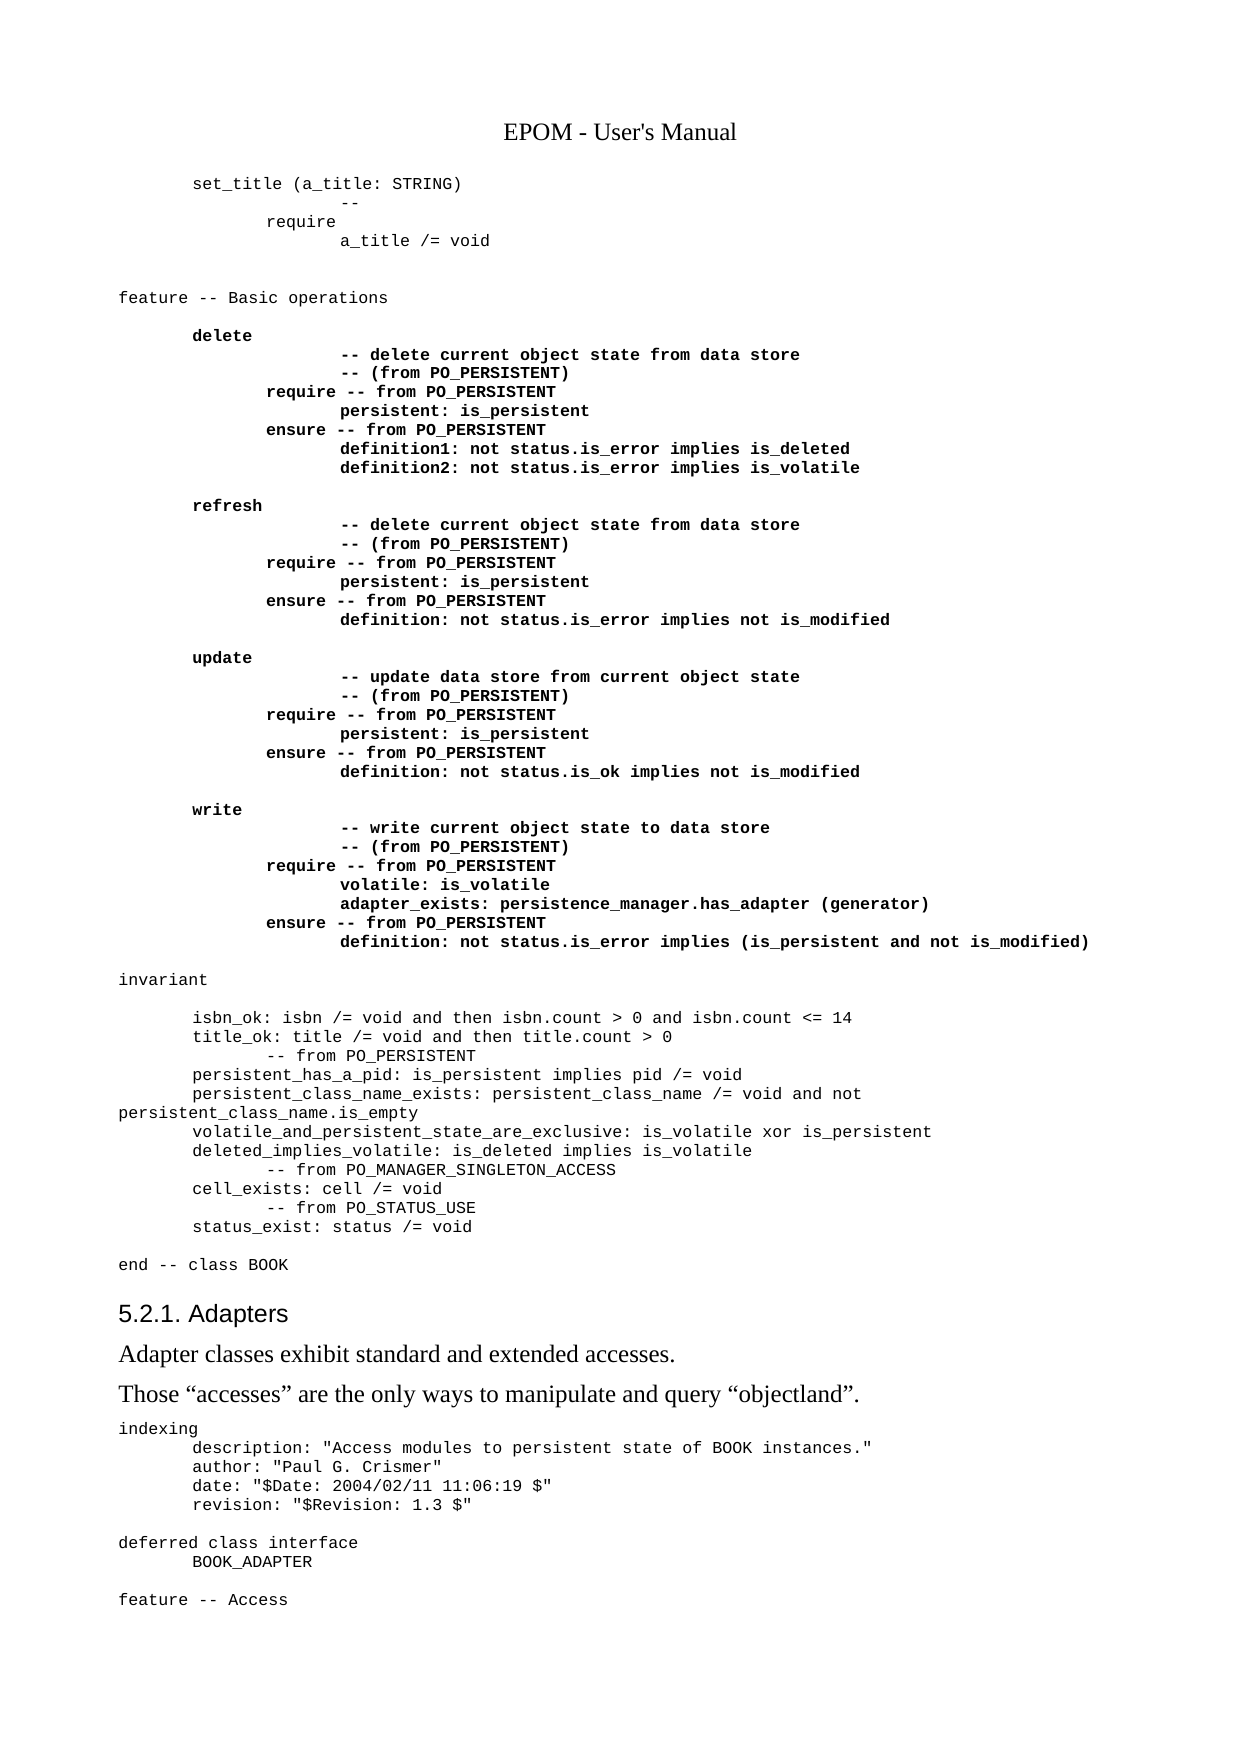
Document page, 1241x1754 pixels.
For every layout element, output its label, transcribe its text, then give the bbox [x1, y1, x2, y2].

text ensure -- from PO_PERSISTENT [118, 744, 1122, 763]
text -- update data store from current object state [118, 668, 1122, 687]
text update [118, 649, 1122, 668]
text definition2: not status.is_error implies is_volatile [118, 460, 1122, 479]
text date: "$Date: 2004/02/11 11:06:19 $" [118, 1478, 1122, 1497]
text set_title (a_title: STRING) [118, 175, 1122, 194]
text -- (from PO_PERSISTENT) [118, 365, 1122, 384]
text -- [118, 194, 1122, 213]
text -- write current object state to data store [118, 820, 1122, 839]
text definition: not status.is_ok implies not is_modified [118, 763, 1122, 782]
text -- delete current object state from data store [118, 346, 1122, 365]
text ensure -- from PO_PERSISTENT [118, 915, 1122, 934]
text invariant [118, 972, 1122, 991]
text definition1: not status.is_error implies is_deleted [118, 441, 1122, 460]
text isbn_ok: isbn /= void and then isbn.count > 0 and isbn.count <= 14 [118, 1009, 1122, 1028]
text refresh [118, 498, 1122, 517]
text persistent_class_name_exists: persistent_class_name /= void and not persistent_class_name.is_empty [118, 1085, 1122, 1123]
text adapter_exists: persistence_manager.has_adapter (generator) [118, 896, 1122, 915]
text -- from PO_PERSISTENT [118, 1047, 1122, 1066]
text definition: not status.is_error implies (is_persistent and not is_modified) [118, 934, 1122, 953]
text definition: not status.is_error implies not is_modified [118, 611, 1122, 630]
text deferred class interface [118, 1534, 1122, 1553]
text status_exist: status /= void [118, 1218, 1122, 1237]
text persistent_has_a_pid: is_persistent implies pid /= void [118, 1066, 1122, 1085]
text feature -- Basic operations [118, 289, 1122, 308]
text persistent: is_persistent [118, 403, 1122, 422]
text persistent: is_persistent [118, 573, 1122, 592]
text volatile_and_persistent_state_are_exclusive: is_volatile xor is_persistent [118, 1123, 1122, 1142]
text delete [118, 327, 1122, 346]
text ensure -- from PO_PERSISTENT [118, 422, 1122, 441]
text require -- from PO_PERSISTENT [118, 706, 1122, 725]
text write [118, 801, 1122, 820]
text Adapter classes exhibit standard and extended accesses. [118, 1340, 1122, 1368]
text indexing [118, 1421, 1122, 1440]
subtitle Adapters [118, 1300, 1122, 1328]
text -- (from PO_PERSISTENT) [118, 839, 1122, 858]
text deleted_implies_volatile: is_deleted implies is_volatile [118, 1142, 1122, 1161]
text Those “accesses” are the only ways to manipulate and query “objectland”. [118, 1381, 1122, 1408]
text ensure -- from PO_PERSISTENT [118, 592, 1122, 611]
text require -- from PO_PERSISTENT [118, 858, 1122, 877]
text volatile: is_volatile [118, 877, 1122, 896]
text persistent: is_persistent [118, 725, 1122, 744]
text require [118, 213, 1122, 232]
text description: "Access modules to persistent state of BOOK instances." [118, 1440, 1122, 1459]
text -- from PO_STATUS_USE [118, 1199, 1122, 1218]
text a_title /= void [118, 232, 1122, 251]
text revision: "$Revision: 1.3 $" [118, 1497, 1122, 1516]
text -- delete current object state from data store [118, 517, 1122, 536]
text author: "Paul G. Crismer" [118, 1459, 1122, 1478]
text -- from PO_MANAGER_SINGLETON_ACCESS [118, 1161, 1122, 1180]
text -- (from PO_PERSISTENT) [118, 536, 1122, 554]
text -- (from PO_PERSISTENT) [118, 687, 1122, 706]
text cell_exists: cell /= void [118, 1180, 1122, 1199]
text BOOK_ADAPTER [118, 1553, 1122, 1572]
text feature -- Access [118, 1591, 1122, 1610]
text end -- class BOOK [118, 1256, 1122, 1275]
text title_ok: title /= void and then title.count > 0 [118, 1028, 1122, 1047]
text require -- from PO_PERSISTENT [118, 554, 1122, 573]
text require -- from PO_PERSISTENT [118, 384, 1122, 403]
